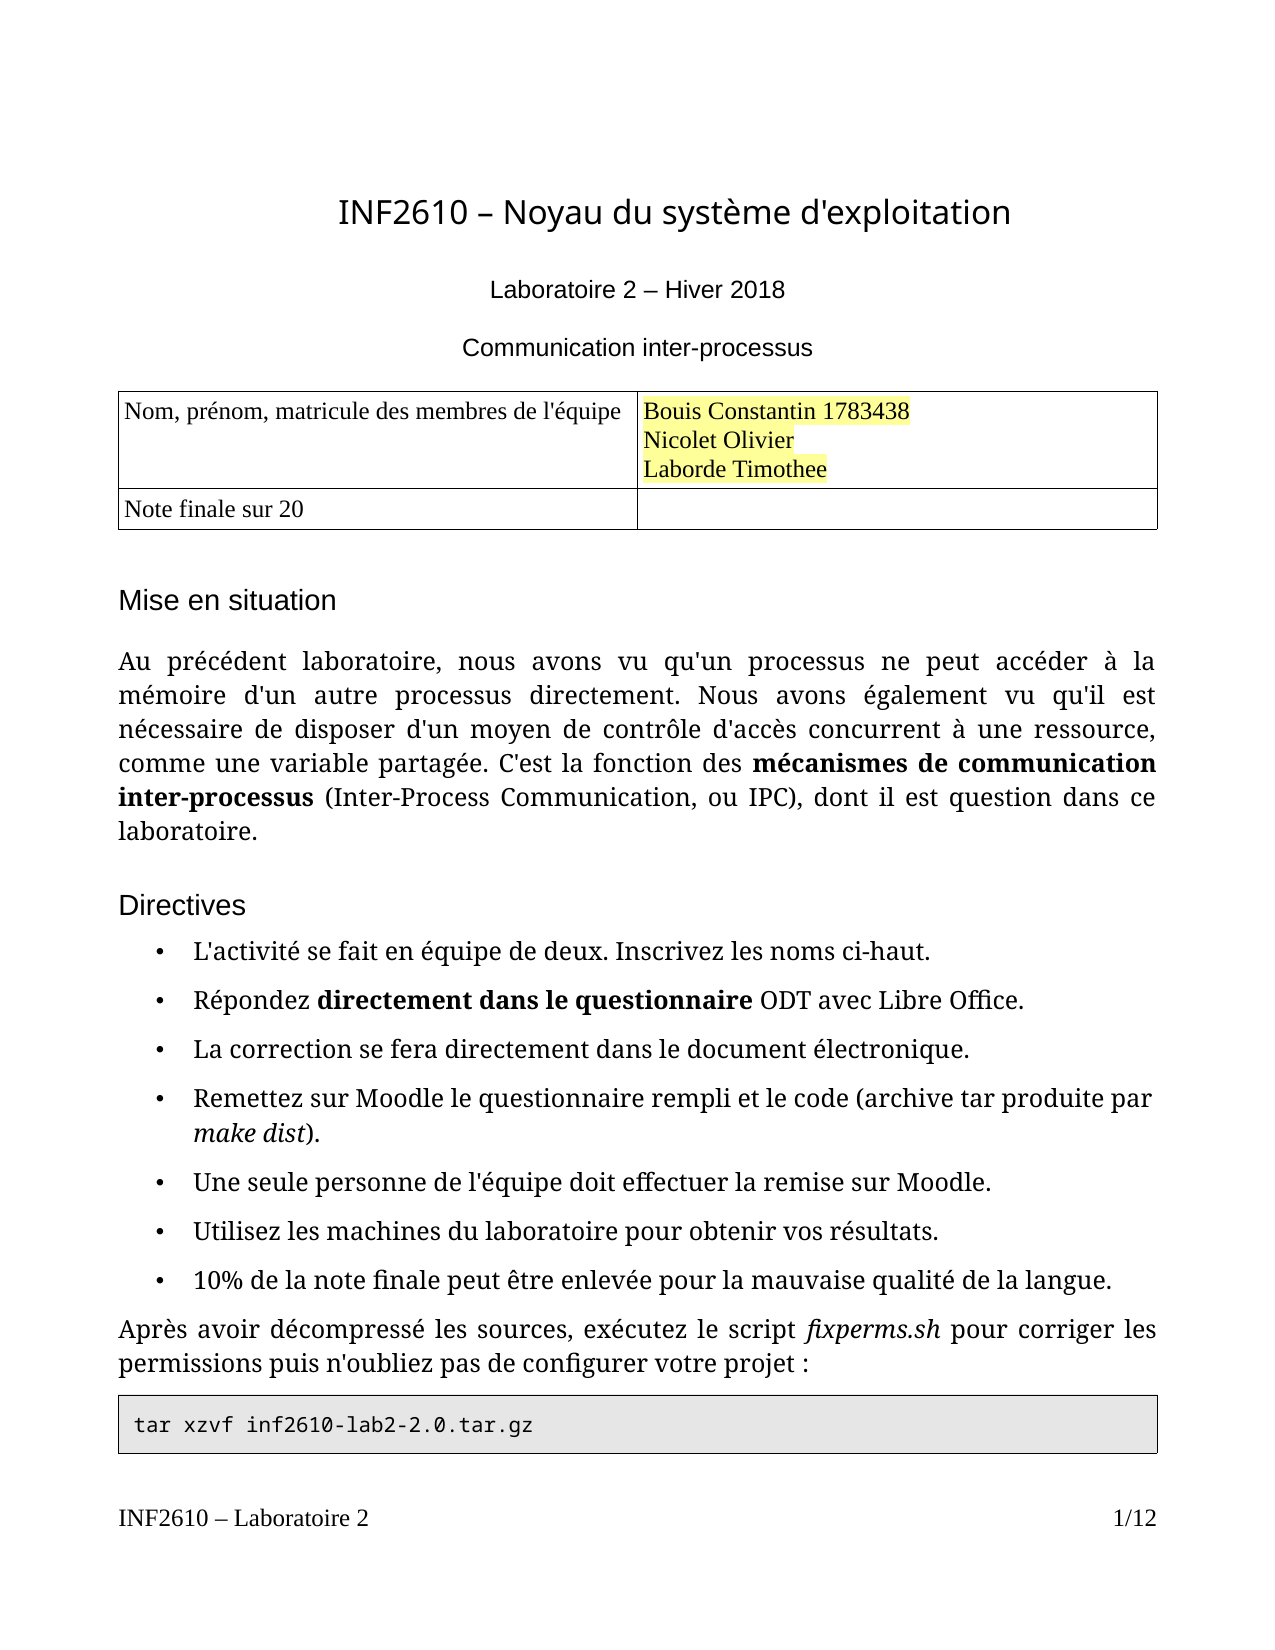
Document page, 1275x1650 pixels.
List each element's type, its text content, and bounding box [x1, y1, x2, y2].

list L'activité se fait en équipe de deux. Inscrivez les noms ci-haut. [156, 934, 1157, 968]
list INF2610 – Noyau du système d'exploitation [156, 189, 1157, 234]
list 10% de la note finale peut être enlevée pour la mauvaise qualité de la langue. [156, 1262, 1157, 1296]
table_cell [638, 489, 1157, 529]
subtitle Mise en situation [118, 582, 1157, 616]
text Au précédent laboratoire, nous avons vu qu'un processus ne peut accéder à la mémoire d'un autre processus directement. Nous avons également vu qu'il est nécessaire de disposer d'un moyen de contrôle d'accès concurrent à une ressource, comme une variable partagée. C'est la fonction des mécanismes de communication inter-processus (Inter-Process Communication, ou IPC), dont il est question dans ce laboratoire. [118, 643, 1157, 848]
text tar xzvf inf2610-lab2-2.0.tar.gz [119, 1396, 1157, 1453]
text Laboratoire 2 – Hiver 2018 [118, 276, 1157, 304]
list Utilisez les machines du laboratoire pour obtenir vos résultats. [156, 1213, 1157, 1247]
text Après avoir décompressé les sources, exécutez le script fixperms.sh pour corriger les permissions puis n'oubliez pas de configurer votre projet : [118, 1311, 1157, 1379]
table_header Nom, prénom, matricule des membres de l'équipe [119, 392, 637, 488]
table_cell Note finale sur 20 [119, 489, 637, 529]
list La correction se fera directement dans le document électronique. [156, 1032, 1157, 1066]
subtitle Directives [118, 888, 1157, 921]
text Communication inter-processus [118, 333, 1157, 362]
table_header Bouis Constantin 1783438 Nicolet Olivier Laborde Timothee [638, 392, 1157, 488]
list Répondez directement dans le questionnaire ODT avec Libre Office. [156, 983, 1157, 1017]
list Une seule personne de l'équipe doit effectuer la remise sur Moodle. [156, 1164, 1157, 1198]
list Remettez sur Moodle le questionnaire rempli et le code (archive tar produite par make dist). [156, 1081, 1157, 1149]
